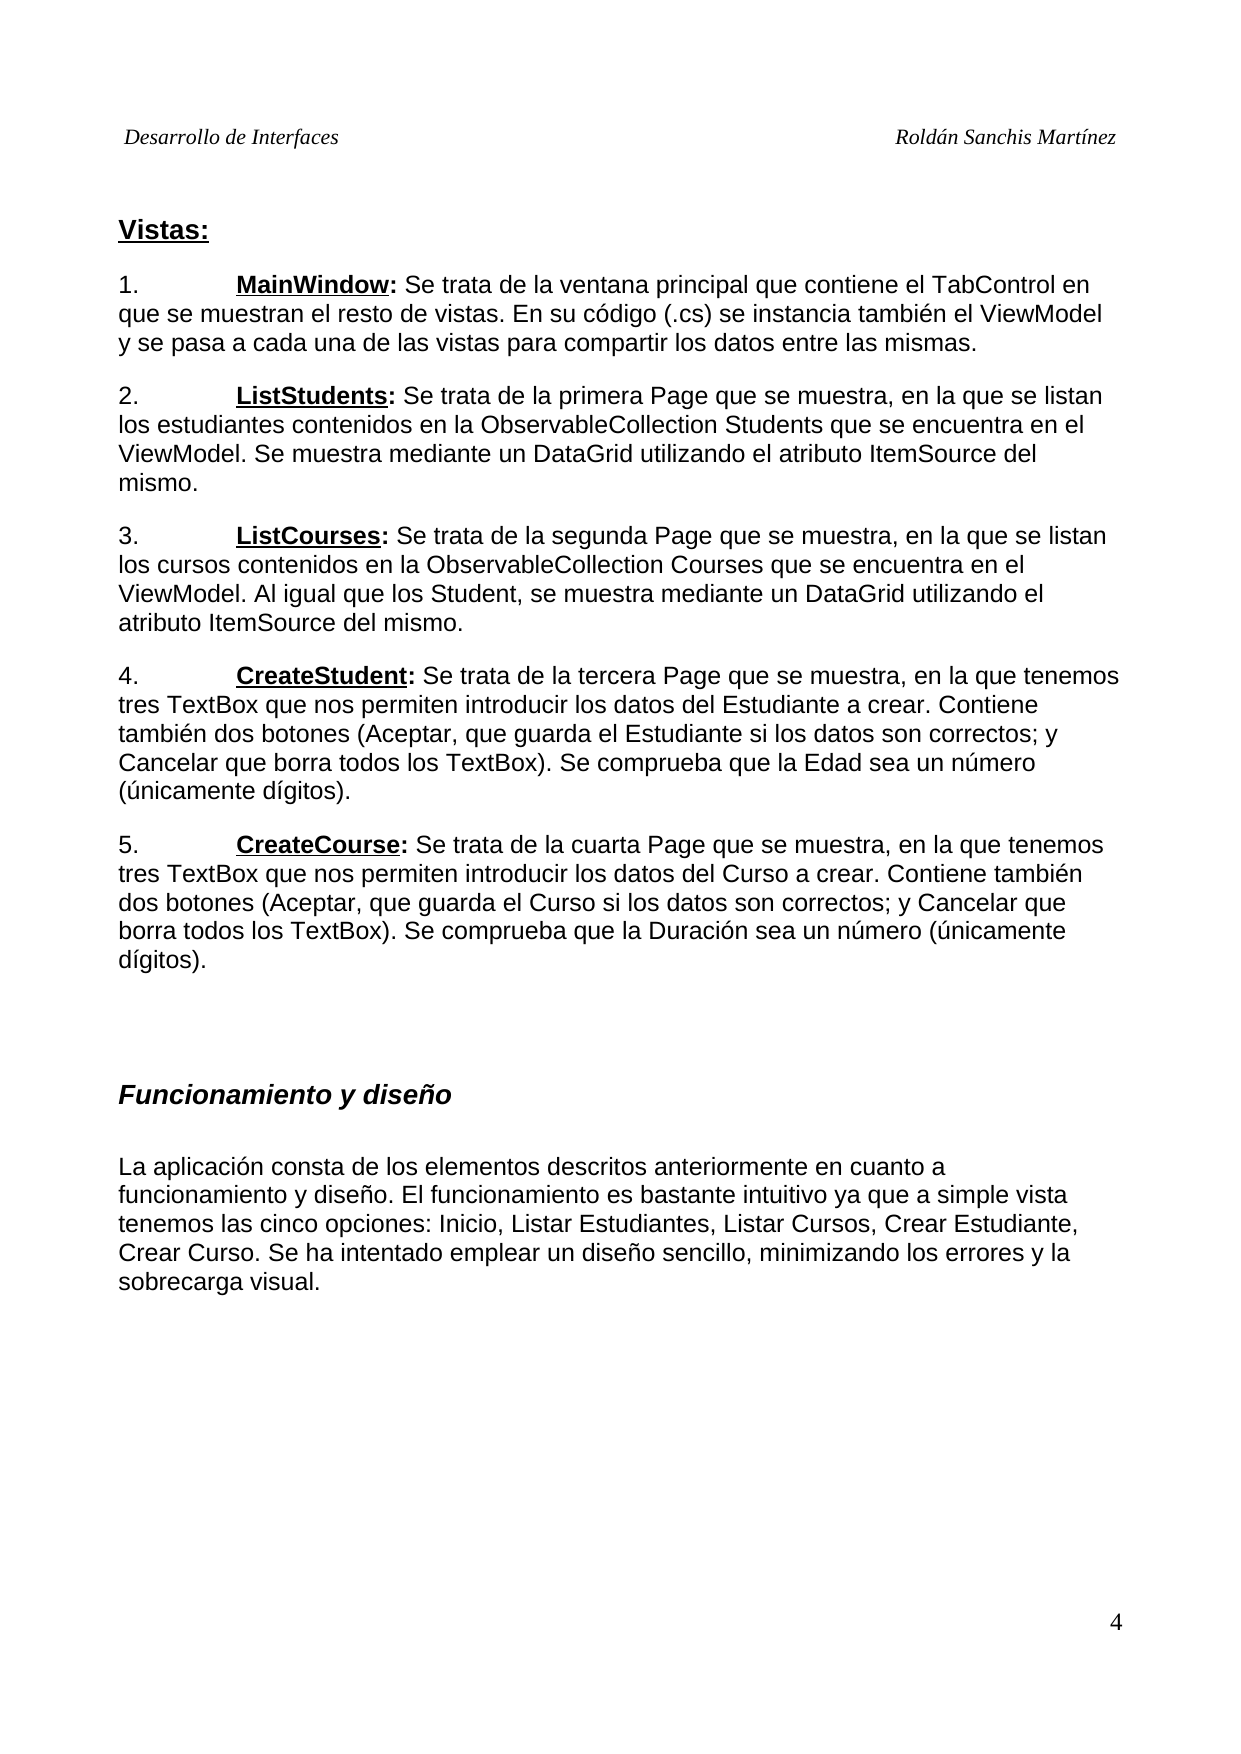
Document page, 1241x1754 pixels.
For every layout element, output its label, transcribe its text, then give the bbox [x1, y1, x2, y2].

subtitle ListStudents: Se trata de la primera Page que se muestra, en la que se listan los estudiantes contenidos en la ObservableCollection Students que se encuentra en el ViewModel. Se muestra mediante un DataGrid utilizando el atributo ItemSource del mismo. [118, 381, 1122, 496]
subtitle CreateCourse: Se trata de la cuarta Page que se muestra, en la que tenemos tres TextBox que nos permiten introducir los datos del Curso a crear. Contiene también dos botones (Aceptar, que guarda el Curso si los datos son correctos; y Cancelar que borra todos los TextBox). Se comprueba que la Duración sea un número (únicamente dígitos). [118, 830, 1122, 974]
subtitle CreateStudent: Se trata de la tercera Page que se muestra, en la que tenemos tres TextBox que nos permiten introducir los datos del Estudiante a crear. Contiene también dos botones (Aceptar, que guarda el Estudiante si los datos son correctos; y Cancelar que borra todos los TextBox). Se comprueba que la Edad sea un número (únicamente dígitos). [118, 661, 1122, 805]
subtitle Funcionamiento y diseño [118, 1046, 1122, 1110]
subtitle ListCourses: Se trata de la segunda Page que se muestra, en la que se listan los cursos contenidos en la ObservableCollection Courses que se encuentra en el ViewModel. Al igual que los Student, se muestra mediante un DataGrid utilizando el atributo ItemSource del mismo. [118, 521, 1122, 636]
subtitle Vistas: [118, 213, 1122, 245]
text La aplicación consta de los elementos descritos anteriormente en cuanto a funcionamiento y diseño. El funcionamiento es bastante intuitivo ya que a simple vista tenemos las cinco opciones: Inicio, Listar Estudiantes, Listar Cursos, Crear Estudiante, Crear Curso. Se ha intentado emplear un diseño sencillo, minimizando los errores y la sobrecarga visual. [118, 1151, 1122, 1554]
subtitle MainWindow: Se trata de la ventana principal que contiene el TabControl en que se muestran el resto de vistas. En su código (.cs) se instancia también el ViewModel y se pasa a cada una de las vistas para compartir los datos entre las mismas. [118, 270, 1122, 356]
